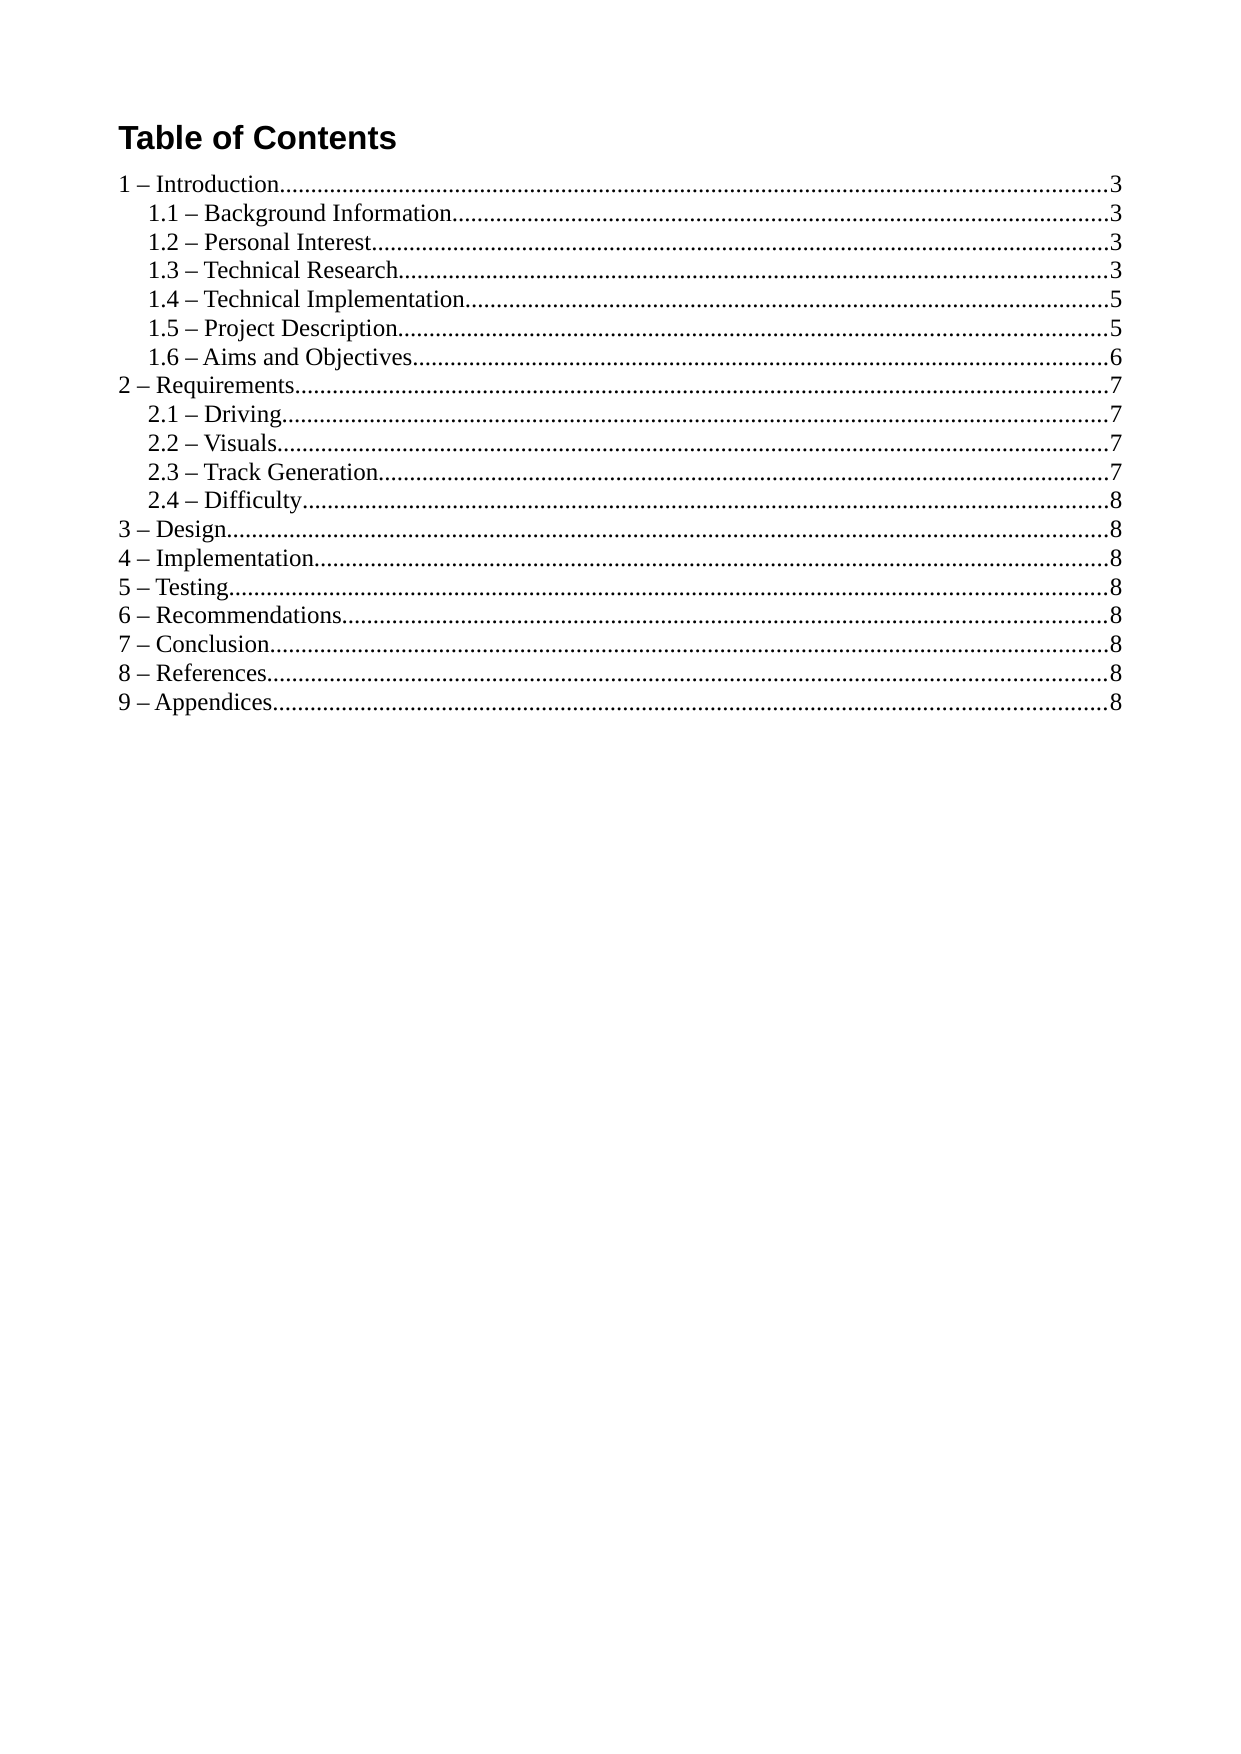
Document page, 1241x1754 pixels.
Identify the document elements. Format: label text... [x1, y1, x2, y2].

text 2.1 – Driving 7 [148, 399, 1122, 428]
text 1.2 – Personal Interest 3 [148, 227, 1122, 255]
text 9 – Appendices 8 [118, 687, 1122, 715]
text 1.5 – Project Description 5 [148, 313, 1122, 342]
text 2.4 – Difficulty 8 [148, 485, 1122, 514]
text 2 – Requirements 7 [118, 370, 1122, 399]
text 1.4 – Technical Implementation 5 [148, 284, 1122, 313]
text 1.3 – Technical Research 3 [148, 255, 1122, 284]
text 2.3 – Track Generation 7 [148, 457, 1122, 485]
text 1.6 – Aims and Objectives 6 [148, 342, 1122, 370]
text 3 – Design 8 [118, 514, 1122, 543]
text 1 – Introduction 3 [118, 169, 1122, 198]
subtitle Table of Contents [118, 118, 1122, 157]
text 7 – Conclusion 8 [118, 629, 1122, 658]
text 5 – Testing 8 [118, 572, 1122, 600]
text 4 – Implementation 8 [118, 543, 1122, 572]
text 8 – References 8 [118, 658, 1122, 687]
text 6 – Recommendations 8 [118, 600, 1122, 629]
text 2.2 – Visuals 7 [148, 428, 1122, 457]
text 1.1 – Background Information 3 [148, 198, 1122, 227]
